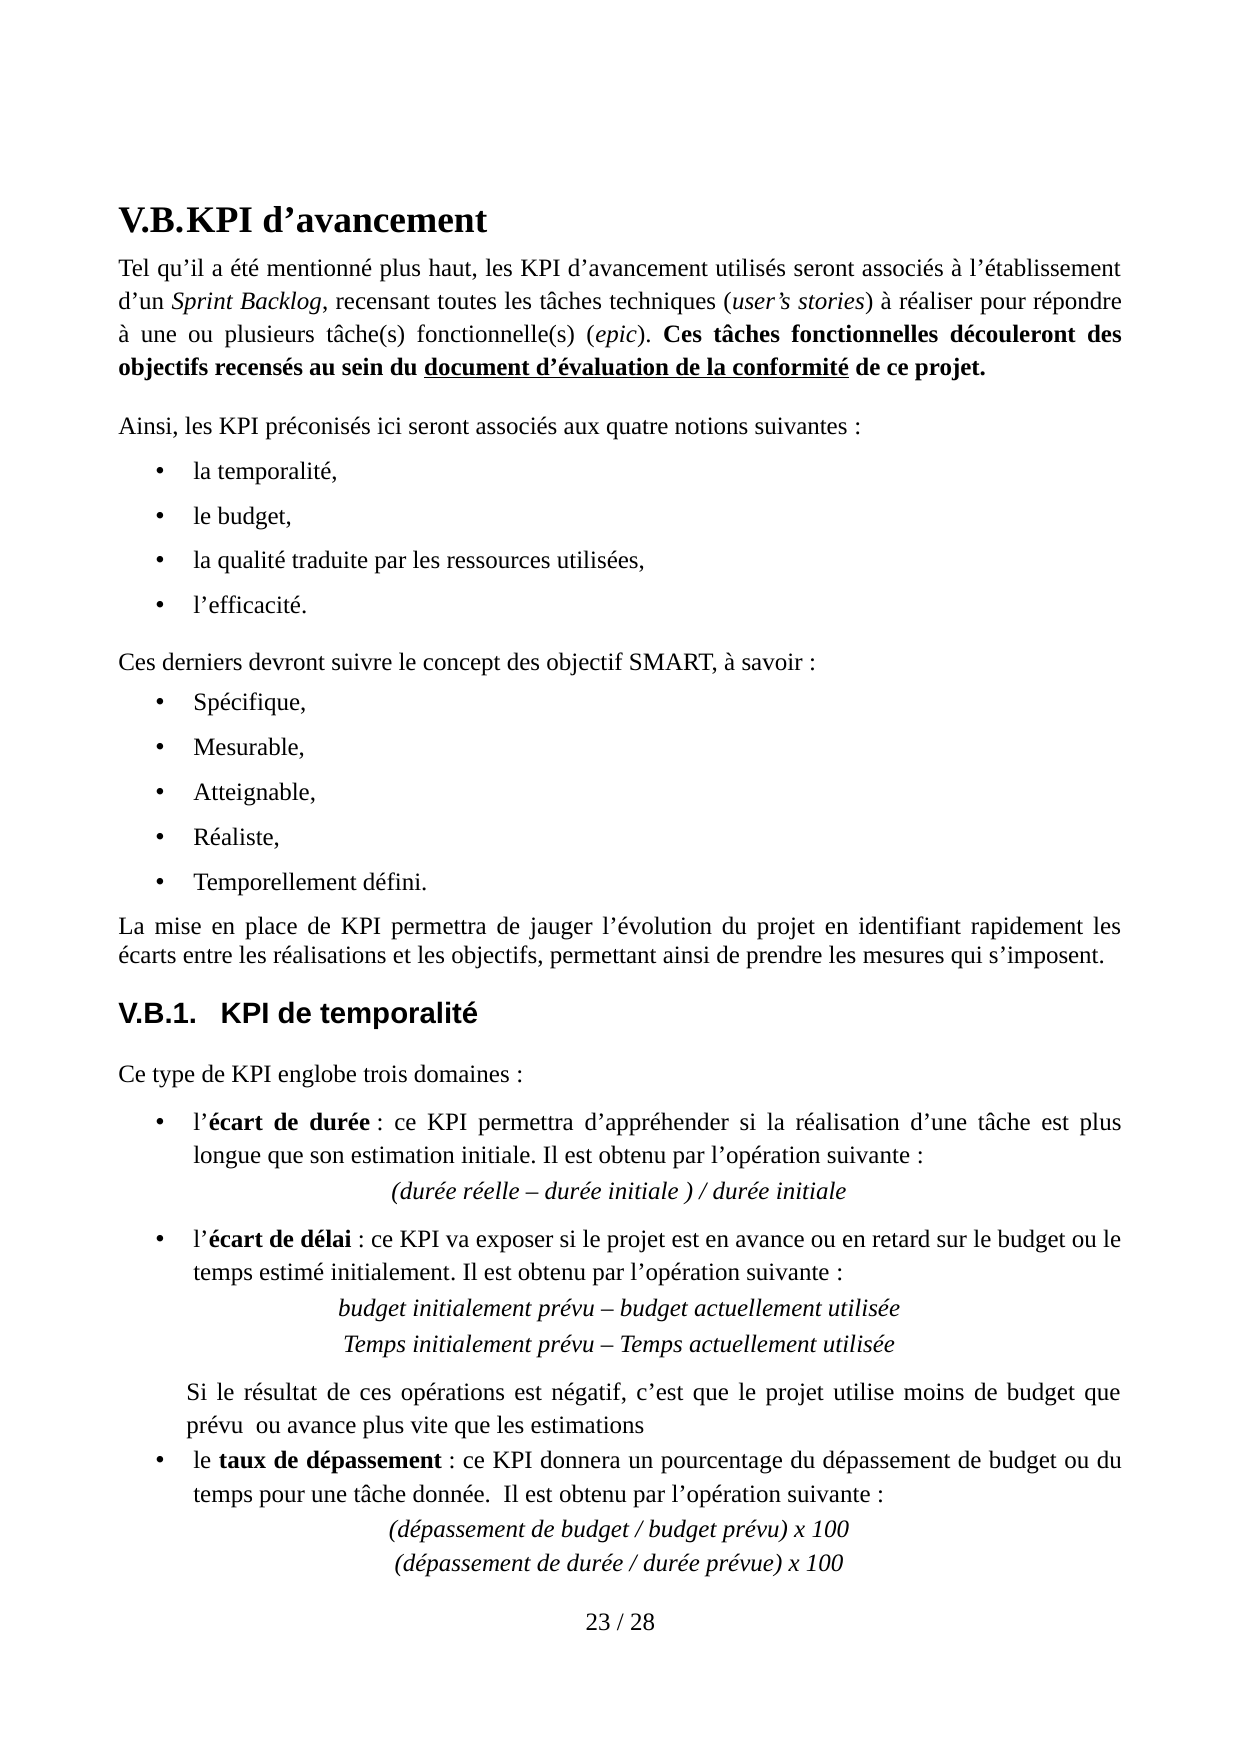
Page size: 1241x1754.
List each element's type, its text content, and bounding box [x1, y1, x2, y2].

list Réaliste, [156, 822, 1122, 851]
text (dépassement de budget / budget prévu) x 100 [118, 1514, 1122, 1543]
list la temporalité, [156, 456, 1122, 485]
list l’écart de durée : ce KPI permettra d’appréhender si la réalisation d’une tâche est plus longue que son estimation initiale. Il est obtenu par l’opération suivante : [156, 1107, 1122, 1169]
list Atteignable, [156, 777, 1122, 806]
text Ces derniers devront suivre le concept des objectif SMART, à savoir : [118, 647, 1122, 676]
list le taux de dépassement : ce KPI donnera un pourcentage du dépassement de budget ou du temps pour une tâche donnée. Il est obtenu par l’opération suivante : [156, 1446, 1122, 1507]
text Temps initialement prévu – Temps actuellement utilisée [118, 1329, 1122, 1358]
subtitle KPI d’avancement [118, 197, 1122, 240]
subtitle KPI de temporalité [118, 996, 1122, 1029]
list la qualité traduite par les ressources utilisées, [156, 546, 1122, 574]
list Mesurable, [156, 732, 1122, 761]
text (durée réelle – durée initiale ) / durée initiale [118, 1176, 1122, 1205]
text Si le résultat de ces opérations est négatif, c’est que le projet utilise moins de budget que prévu ou avance plus vite que les estimations [186, 1377, 1122, 1438]
text budget initialement prévu – budget actuellement utilisée [118, 1293, 1122, 1322]
list le budget, [156, 501, 1122, 529]
list l’efficacité. [156, 590, 1122, 619]
text Ce type de KPI englobe trois domaines : [118, 1059, 1122, 1088]
list Temporellement défini. [156, 867, 1122, 895]
list Spécifique, [156, 687, 1122, 716]
list l’écart de délai : ce KPI va exposer si le projet est en avance ou en retard sur le budget ou le temps estimé initialement. Il est obtenu par l’opération suivante : [156, 1224, 1122, 1286]
text Tel qu’il a été mentionné plus haut, les KPI d’avancement utilisés seront associés à l’établissement d’un Sprint Backlog, recensant toutes les tâches techniques (user’s stories) à réaliser pour répondre à une ou plusieurs tâche(s) fonctionnelle(s) (epic). Ces tâches fonctionnelles découleront des objectifs recensés au sein du document d’évaluation de la conformité de ce projet. [118, 253, 1122, 381]
text Ainsi, les KPI préconisés ici seront associés aux quatre notions suivantes : [118, 411, 1122, 440]
text (dépassement de durée / durée prévue) x 100 [118, 1548, 1122, 1576]
text La mise en place de KPI permettra de jauger l’évolution du projet en identifiant rapidement les écarts entre les réalisations et les objectifs, permettant ainsi de prendre les mesures qui s’imposent. [118, 911, 1122, 969]
